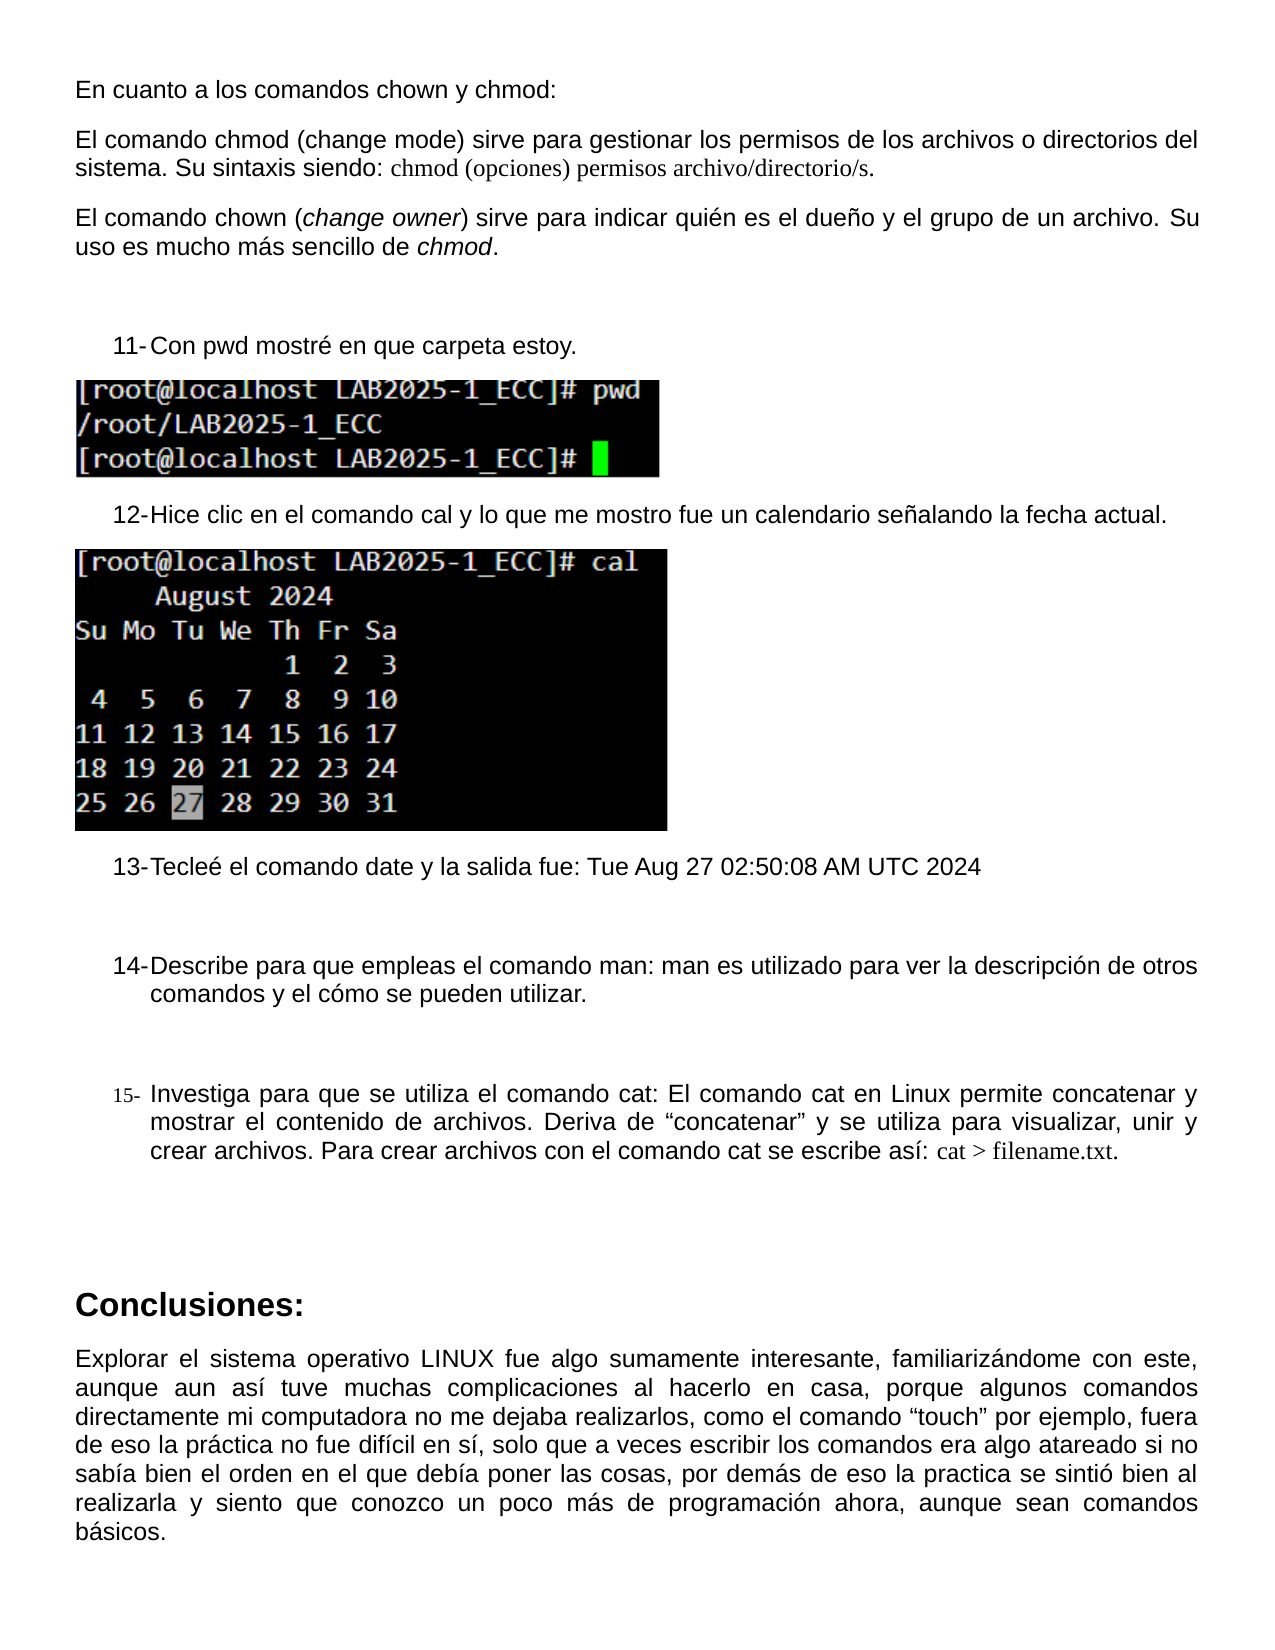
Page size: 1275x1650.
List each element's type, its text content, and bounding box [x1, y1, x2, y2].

text Conclusiones: [75, 1285, 1200, 1323]
list Con pwd mostré en que carpeta estoy. [112, 331, 1200, 360]
text Explorar el sistema operativo LINUX fue algo sumamente interesante, familiarizándome con este, aunque aun así tuve muchas complicaciones al hacerlo en casa, porque algunos comandos directamente mi computadora no me dejaba realizarlos, como el comando “touch” por ejemplo, fuera de eso la práctica no fue difícil en sí, solo que a veces escribir los comandos era algo atareado si no sabía bien el orden en el que debía poner las cosas, por demás de eso la practica se sintió bien al realizarla y siento que conozco un poco más de programación ahora, aunque sean comandos básicos. [75, 1344, 1200, 1545]
text El comando chown (change owner) sirve para indicar quién es el dueño y el grupo de un archivo. Su uso es mucho más sencillo de chmod. [75, 203, 1200, 261]
list Investiga para que se utiliza el comando cat: El comando cat en Linux permite concatenar y mostrar el contenido de archivos. Deriva de “concatenar” y se utiliza para visualizar, unir y crear archivos. Para crear archivos con el comando cat se escribe así: cat > filename.txt. [112, 1078, 1200, 1165]
list Hice clic en el comando cal y lo que me mostro fue un calendario señalando la fecha actual. [112, 500, 1200, 528]
list Describe para que empleas el comando man: man es utilizado para ver la descripción de otros comandos y el cómo se pueden utilizar. [112, 951, 1200, 1008]
text En cuanto a los comandos chown y chmod: [75, 75, 1200, 104]
list Tecleé el comando date y la salida fue: Tue Aug 27 02:50:08 AM UTC 2024 [112, 851, 1200, 880]
text El comando chmod (change mode) sirve para gestionar los permisos de los archivos o directorios del sistema. Su sintaxis siendo: chmod (opciones) permisos archivo/directorio/s. [75, 124, 1200, 182]
